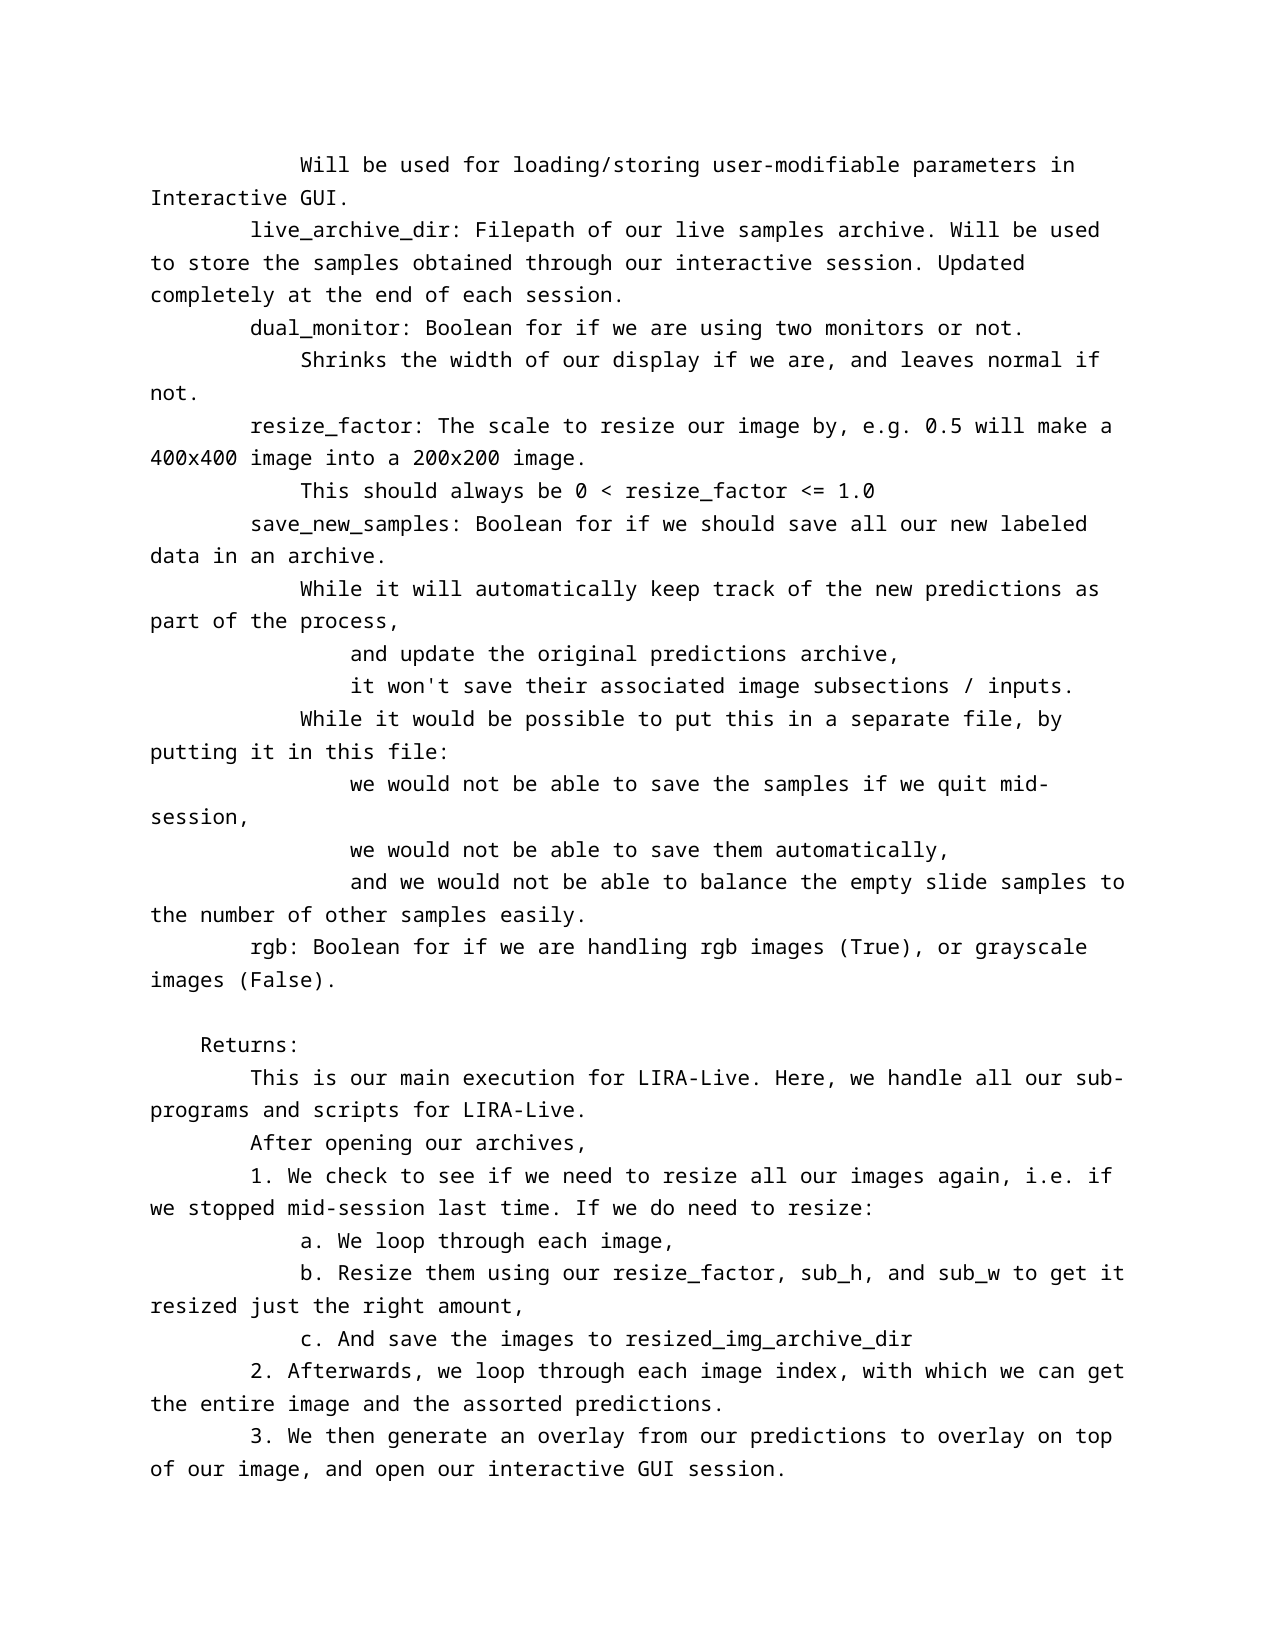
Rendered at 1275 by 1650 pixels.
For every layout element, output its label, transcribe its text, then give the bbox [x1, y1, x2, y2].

text and update the original predictions archive, [150, 639, 1125, 667]
text This should always be 0 < resize_factor <= 1.0 [150, 476, 1125, 504]
text While it will automatically keep track of the new predictions as part of the process, [150, 574, 1125, 635]
text live_archive_dir: Filepath of our live samples archive. Will be used to store the samples obtained through our interactive session. Updated completely at the end of each session. [150, 215, 1125, 309]
text it won't save their associated image subsections / inputs. [150, 672, 1125, 700]
text rgb: Boolean for if we are handling rgb images (True), or grayscale images (False). [150, 932, 1125, 993]
text Shrinks the width of our display if we are, and leaves normal if not. [150, 346, 1125, 407]
text While it would be possible to put this in a separate file, by putting it in this file: [150, 704, 1125, 765]
text 3. We then generate an overlay from our predictions to overlay on top of our image, and open our interactive GUI session. [150, 1422, 1125, 1483]
text we would not be able to save them automatically, [150, 835, 1125, 863]
text 1. We check to see if we need to resize all our images again, i.e. if we stopped mid-session last time. If we do need to resize: [150, 1161, 1125, 1222]
text save_new_samples: Boolean for if we should save all our new labeled data in an archive. [150, 509, 1125, 570]
text This is our main execution for LIRA-Live. Here, we handle all our sub-programs and scripts for LIRA-Live. [150, 1063, 1125, 1124]
text a. We loop through each image, [150, 1226, 1125, 1254]
text b. Resize them using our resize_factor, sub_h, and sub_w to get it resized just the right amount, [150, 1258, 1125, 1319]
text and we would not be able to balance the empty slide samples to the number of other samples easily. [150, 867, 1125, 928]
text 2. Afterwards, we loop through each image index, with which we can get the entire image and the assorted predictions. [150, 1356, 1125, 1417]
text we would not be able to save the samples if we quit mid-session, [150, 769, 1125, 831]
text resize_factor: The scale to resize our image by, e.g. 0.5 will make a 400x400 image into a 200x200 image. [150, 411, 1125, 472]
text c. And save the images to resized_img_archive_dir [150, 1324, 1125, 1352]
text After opening our archives, [150, 1128, 1125, 1157]
text Returns: [150, 1030, 1125, 1059]
text dual_monitor: Boolean for if we are using two monitors or not. [150, 313, 1125, 341]
text Will be used for loading/storing user-modifiable parameters in Interactive GUI. [150, 150, 1125, 211]
